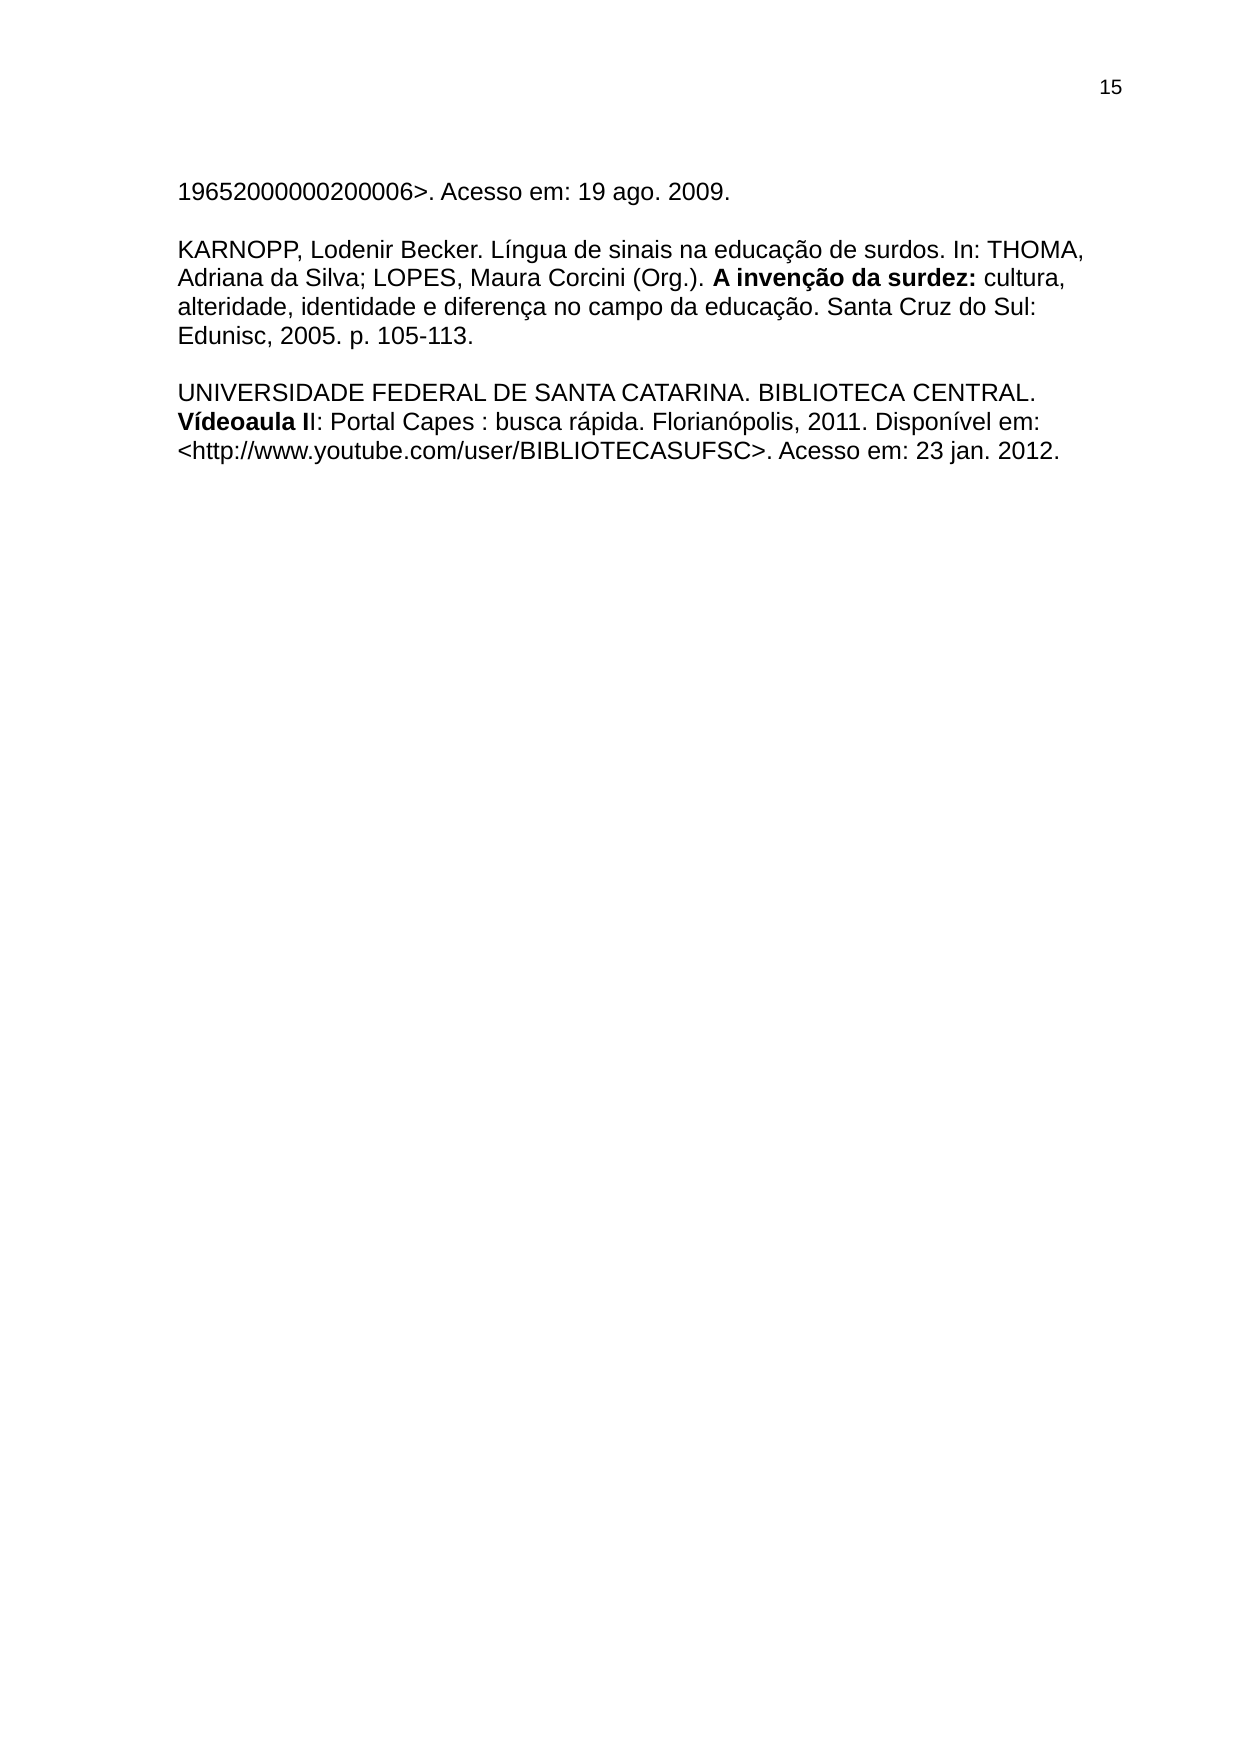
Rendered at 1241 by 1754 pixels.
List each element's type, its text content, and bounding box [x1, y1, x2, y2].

text KARNOPP, Lodenir Becker. Língua de sinais na educação de surdos. In: THOMA, Adriana da Silva; LOPES, Maura Corcini (Org.). A invenção da surdez: cultura, alteridade, identidade e diferença no campo da educação. Santa Cruz do Sul: Edunisc, 2005. p. 105-113. [177, 235, 1122, 350]
text 19652000000200006>. Acesso em: 19 ago. 2009. [177, 177, 1122, 206]
text UNIVERSIDADE FEDERAL DE SANTA CATARINA. BIBLIOTECA CENTRAL. Vídeoaula II: Portal Capes : busca rápida. Florianópolis, 2011. Disponível em: <http://www.youtube.com/user/BIBLIOTECASUFSC>. Acesso em: 23 jan. 2012. [177, 378, 1122, 465]
